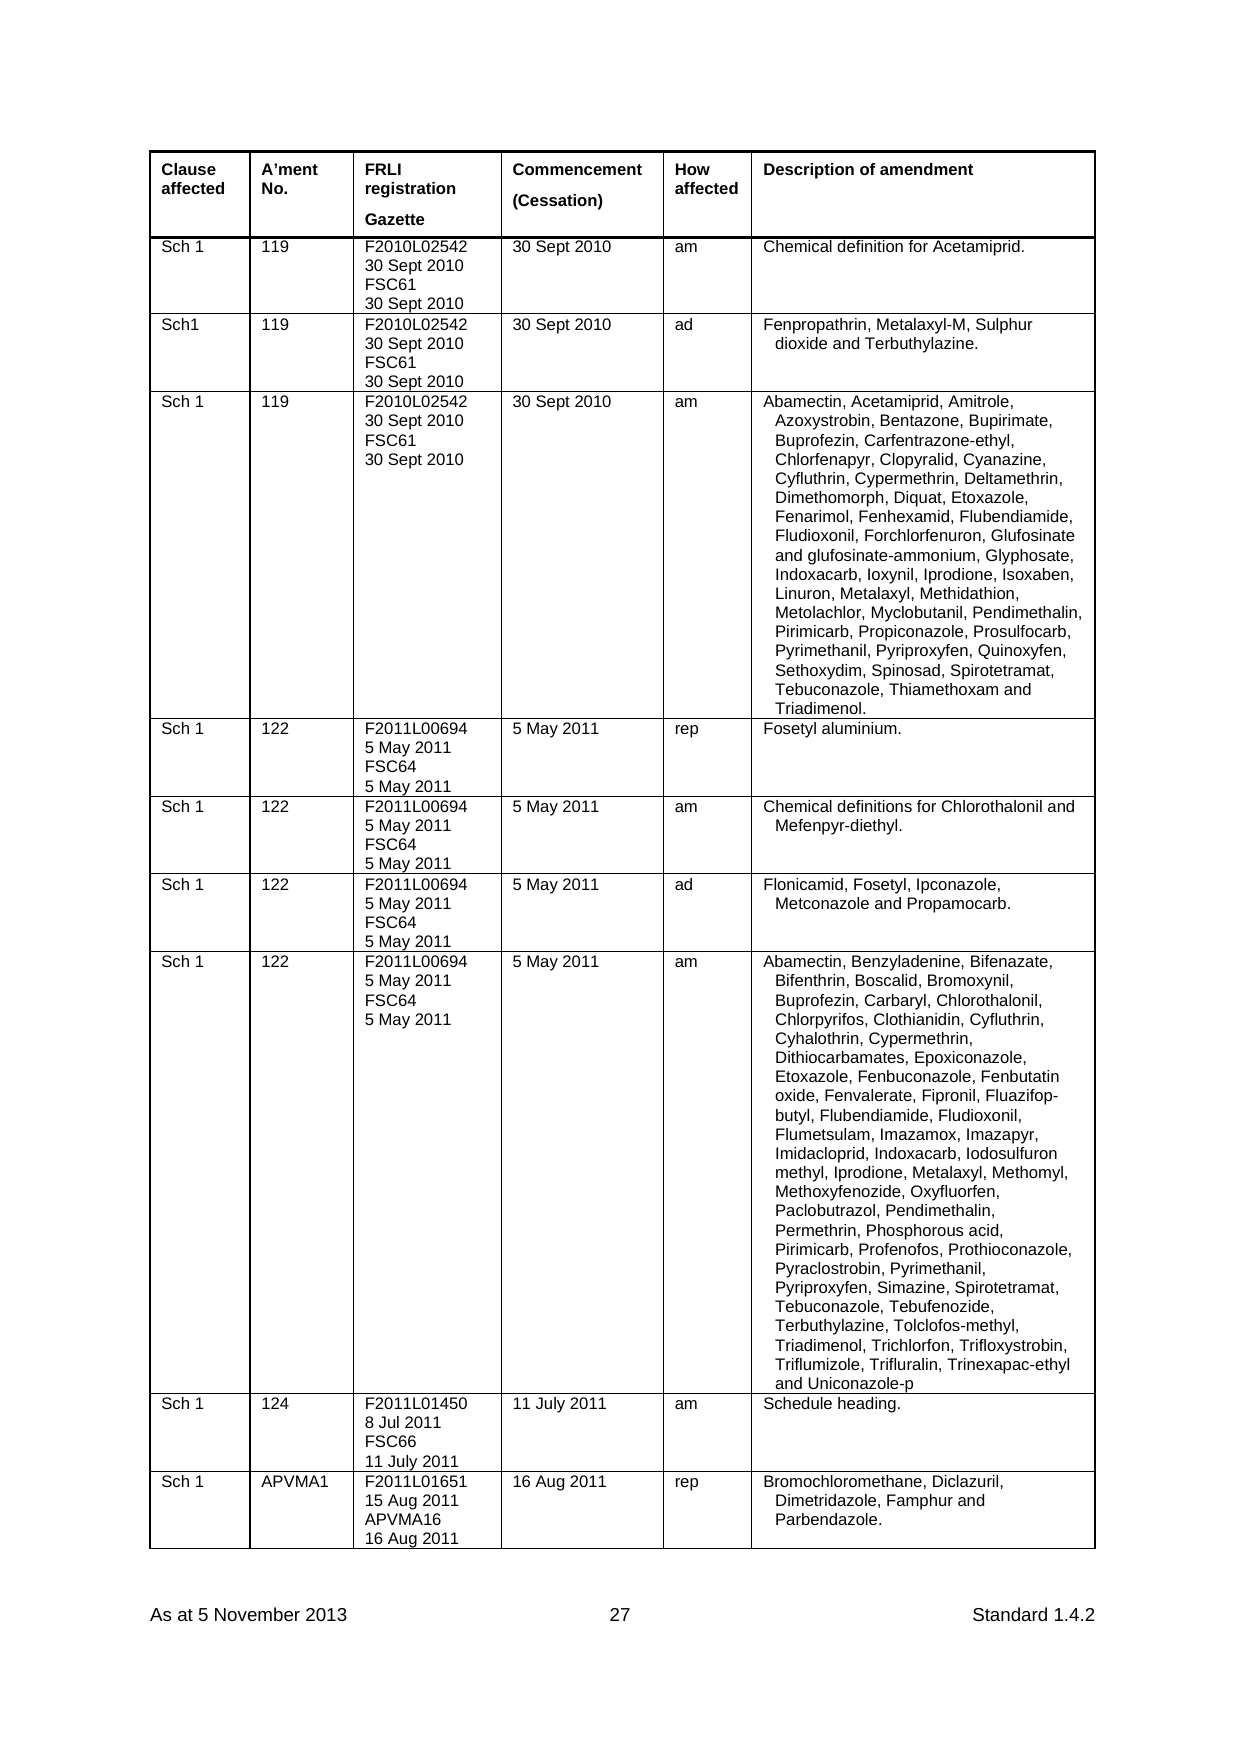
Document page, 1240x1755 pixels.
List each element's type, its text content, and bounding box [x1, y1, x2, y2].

table_cell 16 Aug 2011 [502, 1472, 663, 1548]
table_cell 119 [251, 239, 353, 313]
table_cell F2010L02542 30 Sept 2010 FSC61 30 Sept 2010 [354, 239, 501, 313]
table_cell am [664, 797, 751, 873]
table_cell APVMA1 [251, 1472, 353, 1548]
table_header Commencement (Cessation) [502, 153, 663, 236]
table_cell 119 [251, 314, 353, 391]
table_cell 30 Sept 2010 [502, 239, 663, 313]
table_cell 122 [251, 719, 353, 796]
table_cell Sch 1 [151, 874, 249, 951]
table_cell Flonicamid, Fosetyl, Ipconazole, Metconazole and Propamocarb. [752, 874, 1094, 951]
table_cell am [664, 1394, 751, 1471]
table_cell 5 May 2011 [502, 719, 663, 796]
table_cell Sch 1 [151, 239, 249, 313]
table_header Description of amendment [752, 153, 1094, 236]
table_cell 5 May 2011 [502, 952, 663, 1393]
table_cell 5 May 2011 [502, 874, 663, 951]
table_cell F2011L00694 5 May 2011 FSC64 5 May 2011 [354, 874, 501, 951]
table_cell Chemical definitions for Chlorothalonil and Mefenpyr-diethyl. [752, 797, 1094, 873]
table_cell 119 [251, 392, 353, 718]
table_cell 5 May 2011 [502, 797, 663, 873]
table_cell F2011L00694 5 May 2011 FSC64 5 May 2011 [354, 797, 501, 873]
table_cell Abamectin, Benzyladenine, Bifenazate, Bifenthrin, Boscalid, Bromoxynil, Buprofezin, Carbaryl, Chlorothalonil, Chlorpyrifos, Clothianidin, Cyfluthrin, Cyhalothrin, Cypermethrin, Dithiocarbamates, Epoxiconazole, Etoxazole, Fenbuconazole, Fenbutatin oxide, Fenvalerate, Fipronil, Fluazifop-butyl, Flubendiamide, Fludioxonil, Flumetsulam, Imazamox, Imazapyr, Imidacloprid, Indoxacarb, Iodosulfuron methyl, Iprodione, Metalaxyl, Methomyl, Methoxyfenozide, Oxyfluorfen, Paclobutrazol, Pendimethalin, Permethrin, Phosphorous acid, Pirimicarb, Profenofos, Prothioconazole, Pyraclostrobin, Pyrimethanil, Pyriproxyfen, Simazine, Spirotetramat, Tebuconazole, Tebufenozide, Terbuthylazine, Tolclofos-methyl, Triadimenol, Trichlorfon, Trifloxystrobin, Triflumizole, Trifluralin, Trinexapac-ethyl and Uniconazole-p [752, 952, 1094, 1393]
table_cell F2010L02542 30 Sept 2010 FSC61 30 Sept 2010 [354, 314, 501, 391]
table_cell 122 [251, 874, 353, 951]
table_cell F2011L01450 8 Jul 2011 FSC66 11 July 2011 [354, 1394, 501, 1471]
table_header How affected [664, 153, 751, 236]
table_cell rep [664, 719, 751, 796]
table_cell Chemical definition for Acetamiprid. [752, 239, 1094, 313]
table_cell ad [664, 314, 751, 391]
table_cell F2010L02542 30 Sept 2010 FSC61 30 Sept 2010 [354, 392, 501, 718]
table_cell 122 [251, 952, 353, 1393]
table_cell F2011L00694 5 May 2011 FSC64 5 May 2011 [354, 952, 501, 1393]
table_cell Schedule heading. [752, 1394, 1094, 1471]
table_cell ad [664, 874, 751, 951]
table_cell 124 [251, 1394, 353, 1471]
table_cell am [664, 392, 751, 718]
table_cell Sch 1 [151, 1472, 249, 1548]
table_cell rep [664, 1472, 751, 1548]
table_cell 122 [251, 797, 353, 873]
table_cell Bromochloromethane, Diclazuril, Dimetridazole, Famphur and Parbendazole. [752, 1472, 1094, 1548]
table_header A’ment No. [251, 153, 353, 236]
table_cell Sch 1 [151, 719, 249, 796]
table_cell Abamectin, Acetamiprid, Amitrole, Azoxystrobin, Bentazone, Bupirimate, Buprofezin, Carfentrazone-ethyl, Chlorfenapyr, Clopyralid, Cyanazine, Cyfluthrin, Cypermethrin, Deltamethrin, Dimethomorph, Diquat, Etoxazole, Fenarimol, Fenhexamid, Flubendiamide, Fludioxonil, Forchlorfenuron, Glufosinate and glufosinate-ammonium, Glyphosate, Indoxacarb, Ioxynil, Iprodione, Isoxaben, Linuron, Metalaxyl, Methidathion, Metolachlor, Myclobutanil, Pendimethalin, Pirimicarb, Propiconazole, Prosulfocarb, Pyrimethanil, Pyriproxyfen, Quinoxyfen, Sethoxydim, Spinosad, Spirotetramat, Tebuconazole, Thiamethoxam and Triadimenol. [752, 392, 1094, 718]
table_cell Sch 1 [151, 797, 249, 873]
table_header Clause affected [151, 153, 249, 236]
table_cell Sch 1 [151, 952, 249, 1393]
table_cell 11 July 2011 [502, 1394, 663, 1471]
table_cell Sch 1 [151, 392, 249, 718]
table_header FRLI registration Gazette [354, 153, 501, 236]
table_cell am [664, 952, 751, 1393]
table_cell Fenpropathrin, Metalaxyl-M, Sulphur dioxide and Terbuthylazine. [752, 314, 1094, 391]
table_cell 30 Sept 2010 [502, 314, 663, 391]
table_cell F2011L01651 15 Aug 2011 APVMA16 16 Aug 2011 [354, 1472, 501, 1548]
table_cell F2011L00694 5 May 2011 FSC64 5 May 2011 [354, 719, 501, 796]
table_cell 30 Sept 2010 [502, 392, 663, 718]
table_cell Sch 1 [151, 1394, 249, 1471]
table_cell Fosetyl aluminium. [752, 719, 1094, 796]
table_cell am [664, 239, 751, 313]
table_cell Sch1 [151, 314, 249, 391]
